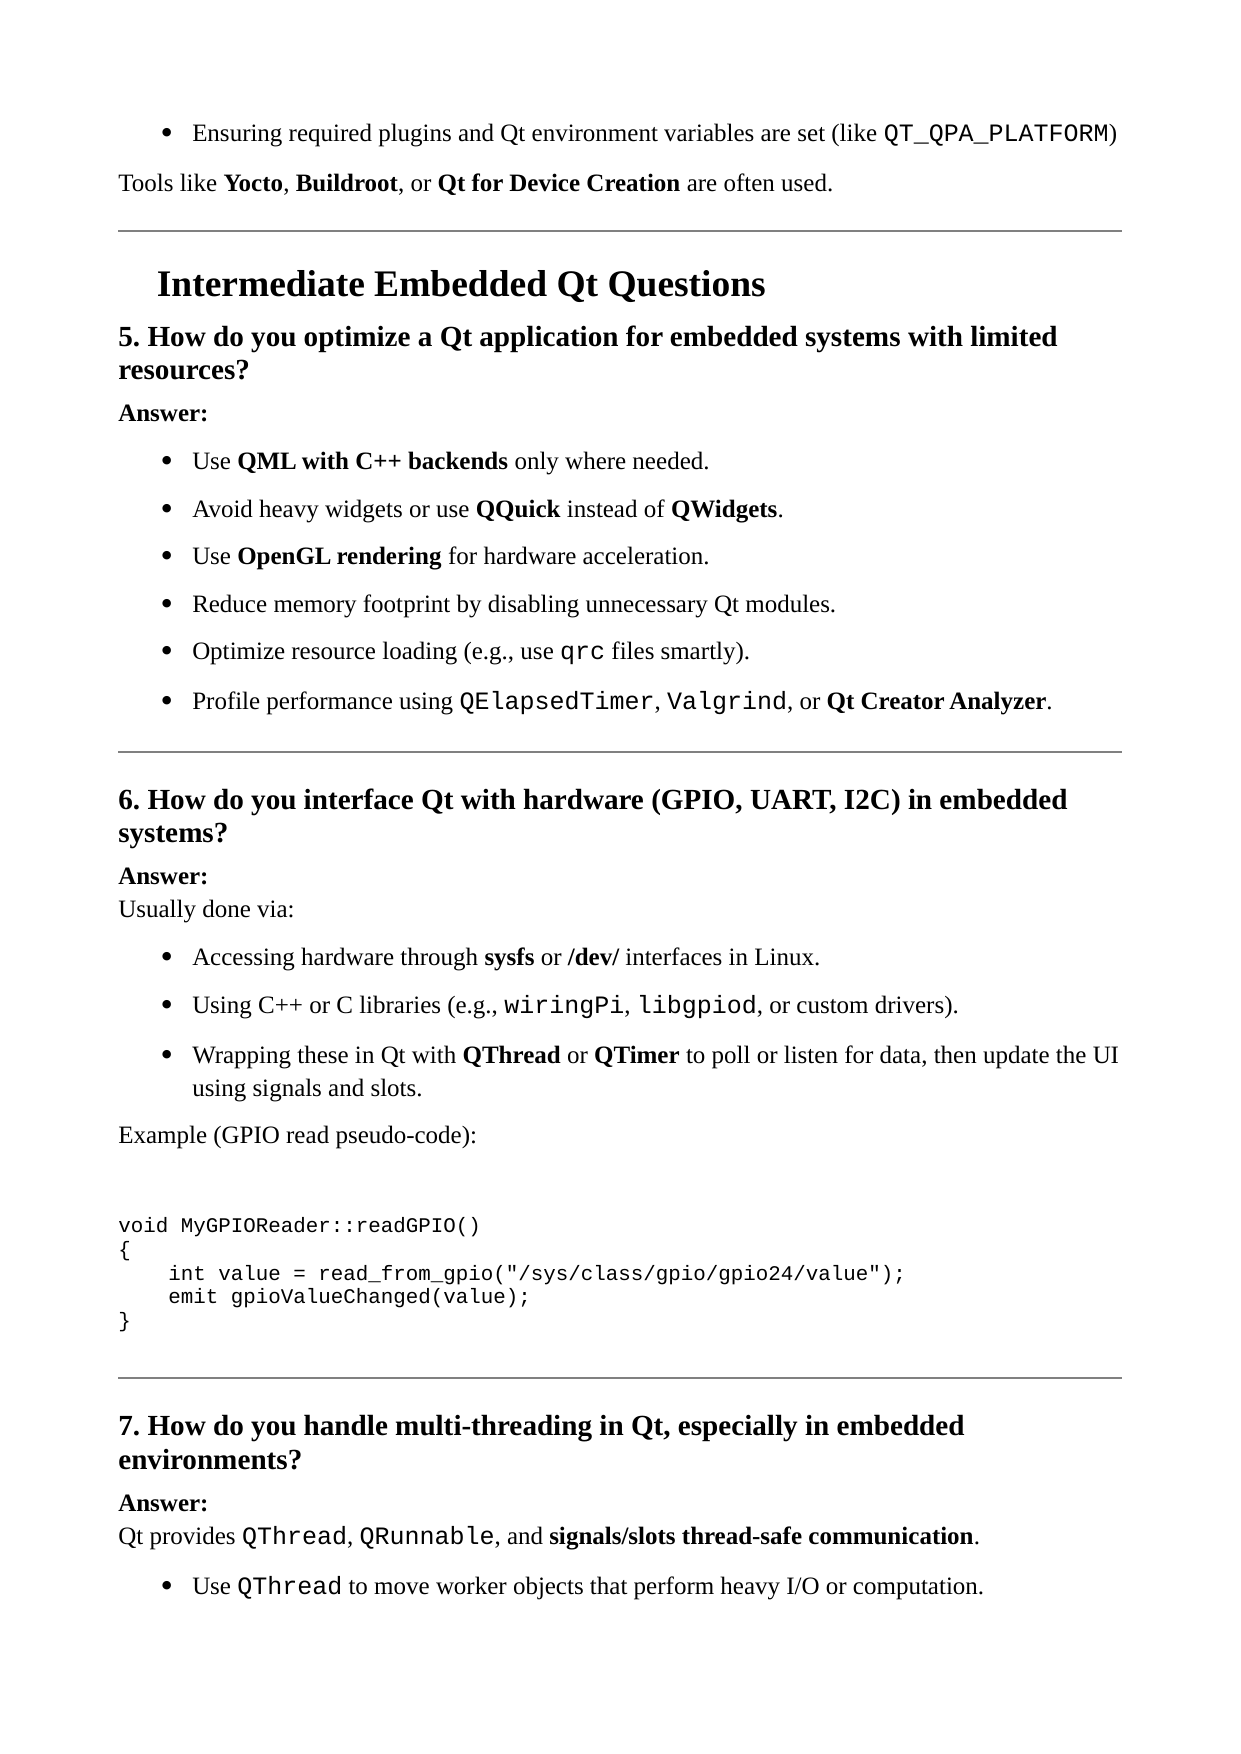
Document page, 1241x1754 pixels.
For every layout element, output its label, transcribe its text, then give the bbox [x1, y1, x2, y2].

list Use OpenGL rendering for hardware acceleration. [162, 541, 1122, 570]
text { [118, 1239, 1122, 1262]
list Avoid heavy widgets or use QQuick instead of QWidgets. [162, 494, 1122, 522]
text void MyGPIOReader::readGPIO() [118, 1215, 1122, 1239]
list Reduce memory footprint by disabling unnecessary Qt modules. [162, 589, 1122, 618]
text Tools like Yocto, Buildroot, or Qt for Device Creation are often used. [118, 168, 1122, 197]
text Answer: Usually done via: [118, 861, 1122, 923]
text } [118, 1310, 1122, 1333]
list Use QThread to move worker objects that perform heavy I/O or computation. [162, 1571, 1122, 1602]
list Accessing hardware through sysfs or /dev/ interfaces in Linux. [162, 942, 1122, 971]
list Profile performance using QElapsedTimer, Valgrind, or Qt Creator Analyzer. [162, 686, 1122, 717]
text int value = read_from_gpio("/sys/class/gpio/gpio24/value"); [118, 1262, 1122, 1286]
subtitle 🔹 Intermediate Embedded Qt Questions [118, 261, 1122, 304]
subtitle 5. How do you optimize a Qt application for embedded systems with limited resources? [118, 319, 1122, 386]
subtitle 6. How do you interface Qt with hardware (GPIO, UART, I2C) in embedded systems? [118, 782, 1122, 849]
list Using C++ or C libraries (e.g., wiringPi, libgpiod, or custom drivers). [162, 990, 1122, 1021]
text Answer: Qt provides QThread, QRunnable, and signals/slots thread-safe communication. [118, 1488, 1122, 1552]
list Wrapping these in Qt with QThread or QTimer to poll or listen for data, then update the UI using signals and slots. [162, 1040, 1122, 1101]
list Optimize resource loading (e.g., use qrc files smartly). [162, 636, 1122, 667]
list Ensuring required plugins and Qt environment variables are set (like QT_QPA_PLATFORM) [162, 118, 1122, 149]
text emit gpioValueChanged(value); [118, 1286, 1122, 1310]
subtitle 7. How do you handle multi-threading in Qt, especially in embedded environments? [118, 1408, 1122, 1475]
list Use QML with C++ backends only where needed. [162, 446, 1122, 475]
text Answer: [118, 398, 1122, 427]
text Example (GPIO read pseudo-code): [118, 1120, 1122, 1149]
